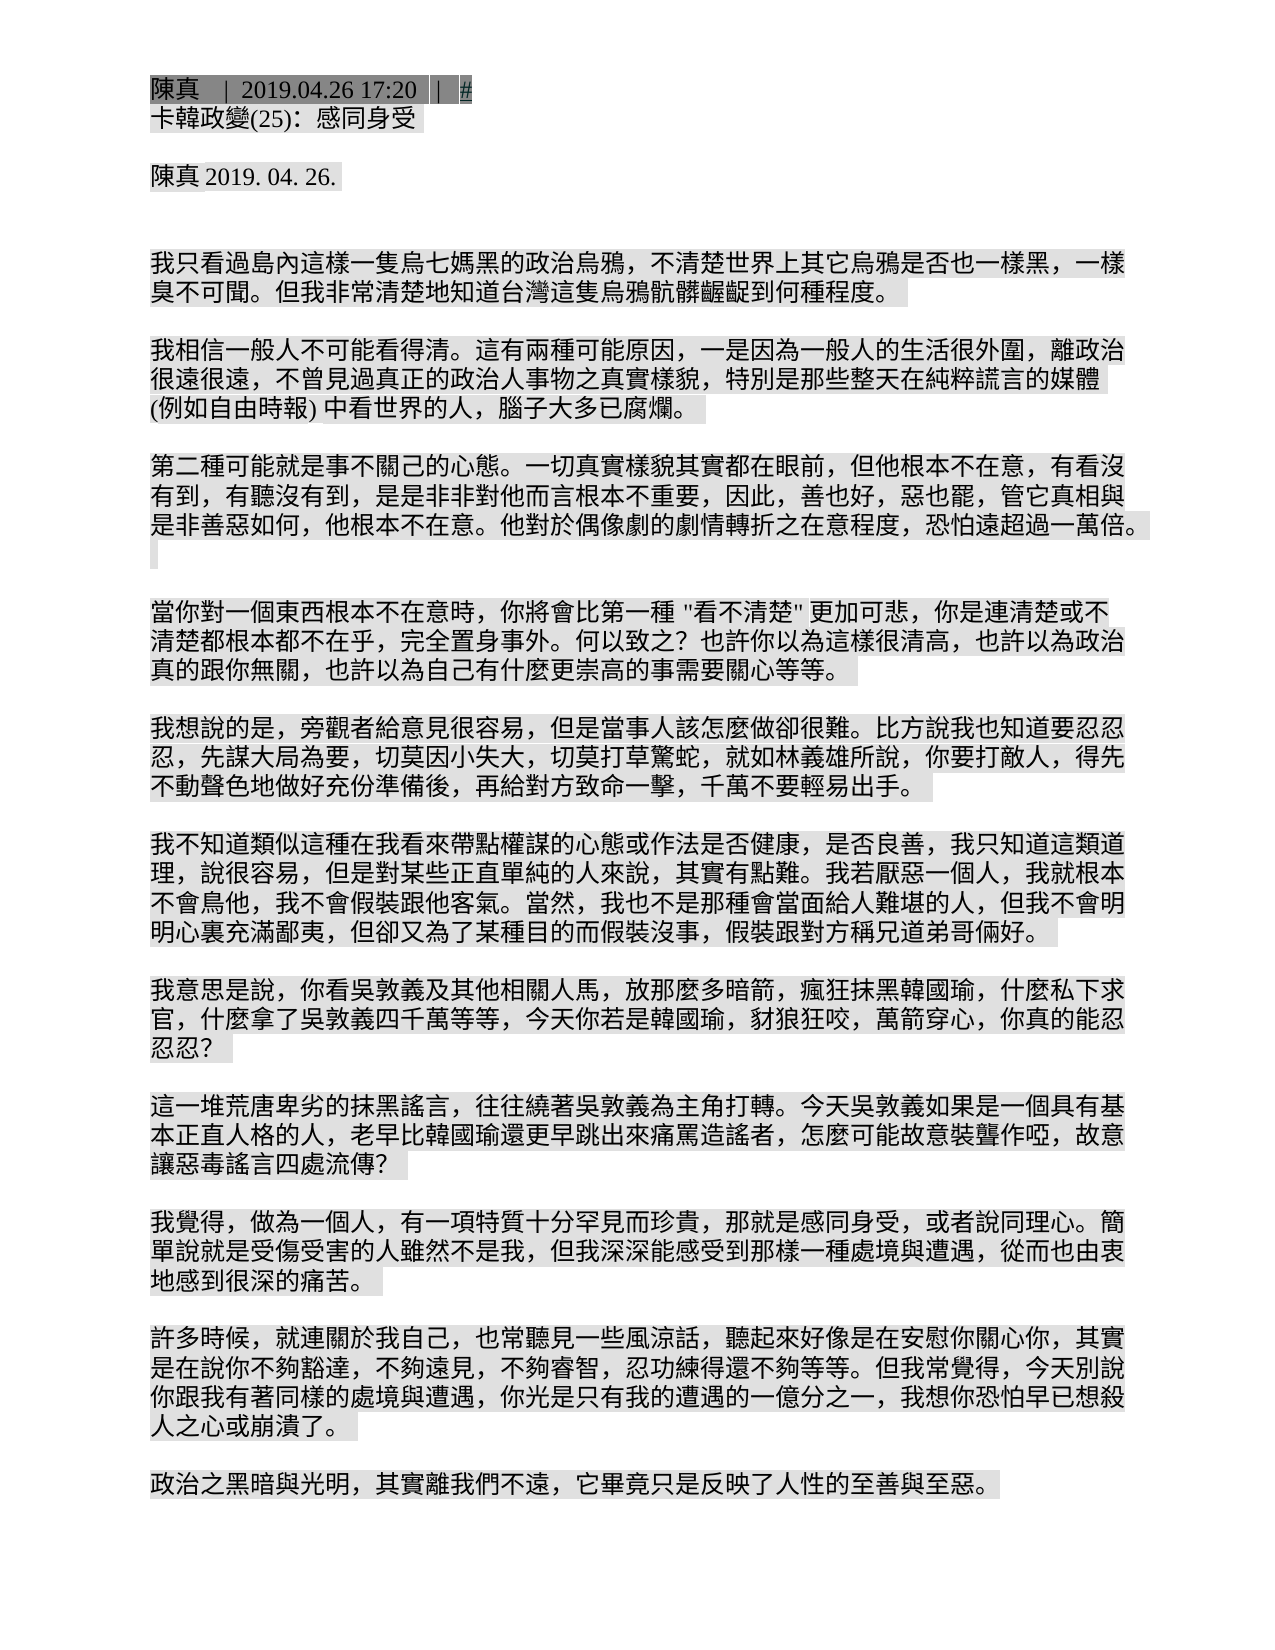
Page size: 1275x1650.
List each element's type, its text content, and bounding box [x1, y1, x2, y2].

text 卡韓政變(25)：感同身受 陳真2019. 04. 26. 我只看過島內這樣一隻烏七媽黑的政治烏鴉，不清楚世界上其它烏鴉是否也一樣黑，一樣臭不可聞。但我非常清楚地知道台灣這隻烏鴉骯髒齷齪到何種程度。 我相信一般人不可能看得清。這有兩種可能原因，一是因為一般人的生活很外圍，離政治很遠很遠，不曾見過真正的政治人事物之真實樣貌，特別是那些整天在純粹謊言的媒體 (例如自由時報) 中看世界的人，腦子大多已腐爛。 第二種可能就是事不關己的心態。一切真實樣貌其實都在眼前，但他根本不在意，有看沒有到，有聽沒有到，是是非非對他而言根本不重要，因此，善也好，惡也罷，管它真相與是非善惡如何，他根本不在意。他對於偶像劇的劇情轉折之在意程度，恐怕遠超過一萬倍。 當你對一個東西根本不在意時，你將會比第一種 "看不清楚" 更加可悲，你是連清楚或不清楚都根本都不在乎，完全置身事外。何以致之？也許你以為這樣很清高，也許以為政治真的跟你無關，也許以為自己有什麼更崇高的事需要關心等等。 我想說的是，旁觀者給意見很容易，但是當事人該怎麼做卻很難。比方說我也知道要忍忍忍，先謀大局為要，切莫因小失大，切莫打草驚蛇，就如林義雄所說，你要打敵人，得先不動聲色地做好充份準備後，再給對方致命一擊，千萬不要輕易出手。 我不知道類似這種在我看來帶點權謀的心態或作法是否健康，是否良善，我只知道這類道理，說很容易，但是對某些正直單純的人來說，其實有點難。我若厭惡一個人，我就根本不會鳥他，我不會假裝跟他客氣。當然，我也不是那種會當面給人難堪的人，但我不會明明心裏充滿鄙夷，但卻又為了某種目的而假裝沒事，假裝跟對方稱兄道弟哥倆好。 我意思是說，你看吳敦義及其他相關人馬，放那麼多暗箭，瘋狂抹黑韓國瑜，什麼私下求官，什麼拿了吳敦義四千萬等等，今天你若是韓國瑜，豺狼狂咬，萬箭穿心，你真的能忍忍忍？ 這一堆荒唐卑劣的抹黑謠言，往往繞著吳敦義為主角打轉。今天吳敦義如果是一個具有基本正直人格的人，老早比韓國瑜還更早跳出來痛罵造謠者，怎麼可能故意裝聾作啞，故意讓惡毒謠言四處流傳？ 我覺得，做為一個人，有一項特質十分罕見而珍貴，那就是感同身受，或者說同理心。簡單說就是受傷受害的人雖然不是我，但我深深能感受到那樣一種處境與遭遇，從而也由衷地感到很深的痛苦。 許多時候，就連關於我自己，也常聽見一些風涼話，聽起來好像是在安慰你關心你，其實是在說你不夠豁達，不夠遠見，不夠睿智，忍功練得還不夠等等。但我常覺得，今天別說你跟我有著同樣的處境與遭遇，你光是只有我的遭遇的一億分之一，我想你恐怕早已想殺人之心或崩潰了。 政治之黑暗與光明，其實離我們不遠，它畢竟只是反映了人性的至善與至惡。 [150, 104, 1125, 1499]
text 陳真 | 2019.04.26 17:20 | # [150, 75, 1125, 104]
